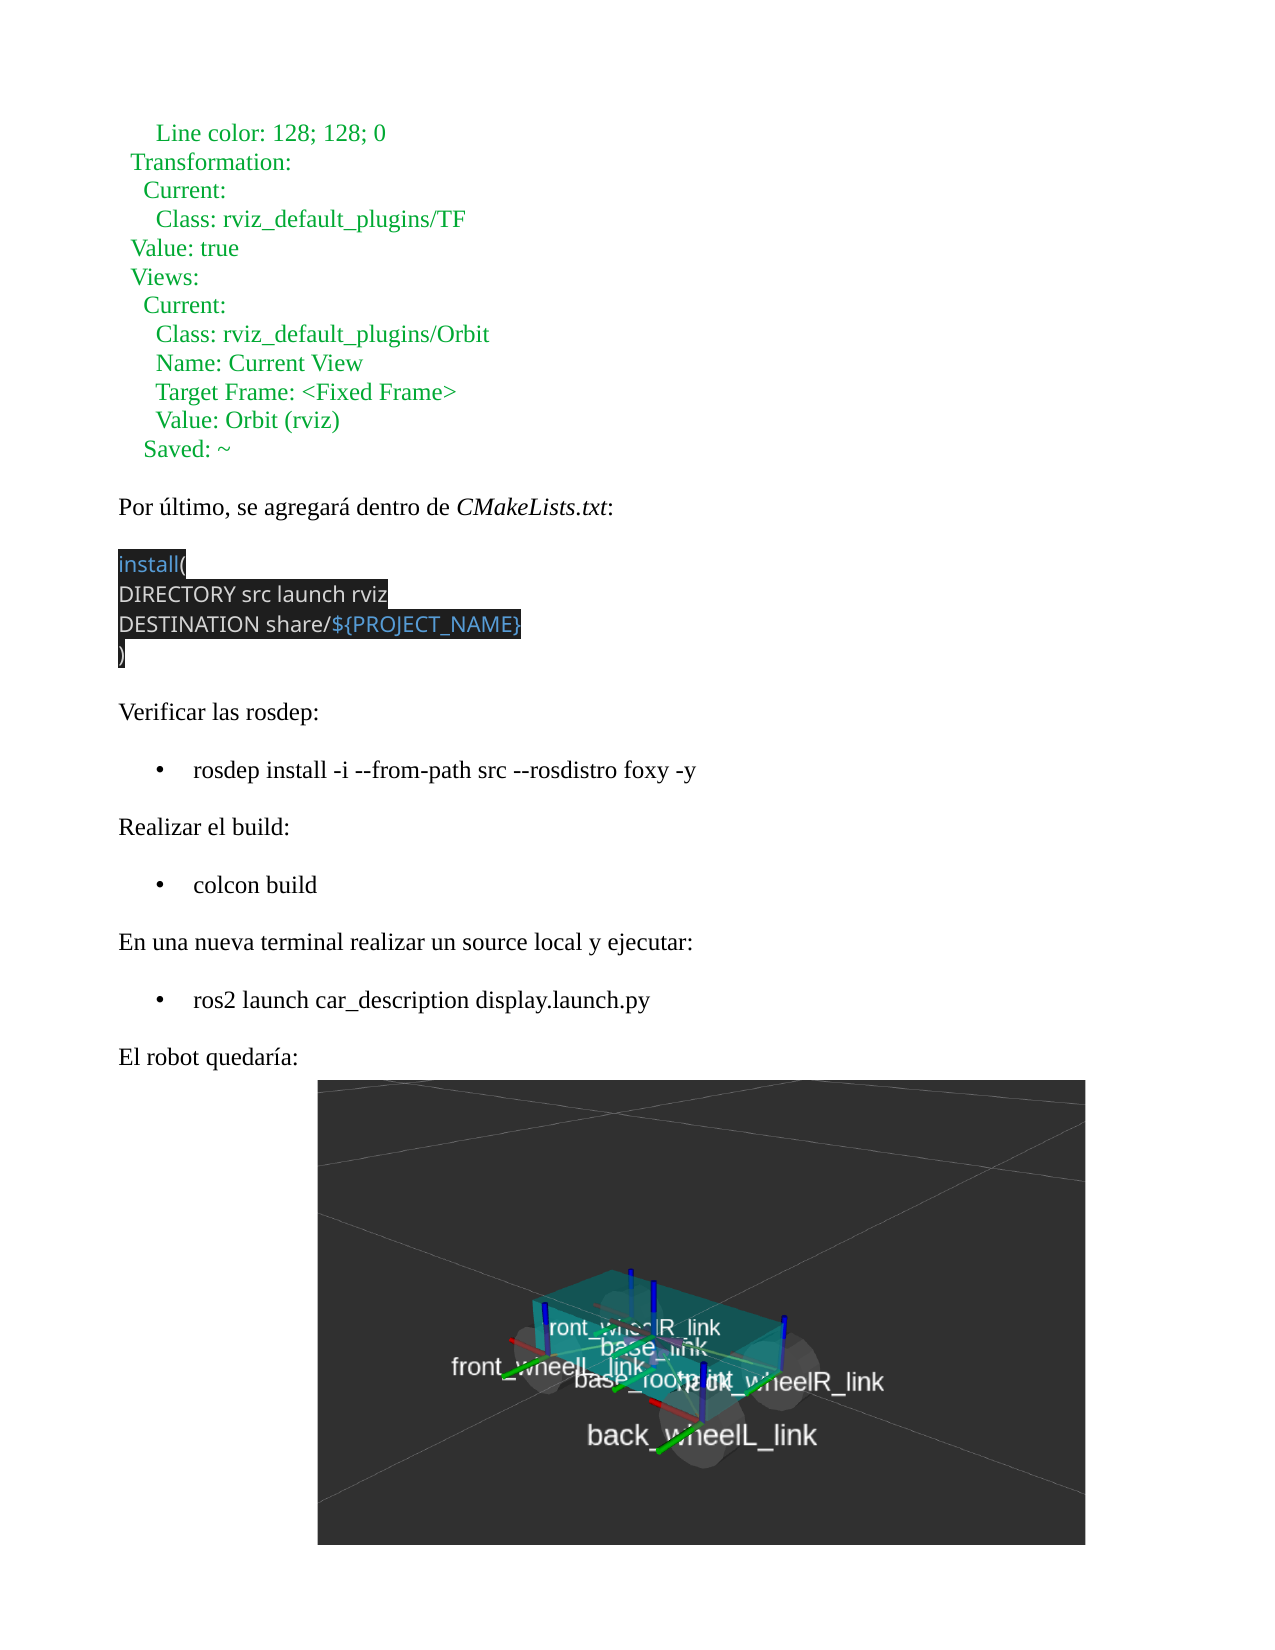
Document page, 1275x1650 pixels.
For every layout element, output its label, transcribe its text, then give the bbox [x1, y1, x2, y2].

picture [317, 1080, 1086, 1545]
text DIRECTORY src launch rviz [118, 579, 1157, 609]
text install( [118, 549, 1157, 579]
list ros2 launch car_description display.launch.py [156, 985, 1157, 1013]
text Line color: 128; 128; 0 [118, 118, 1157, 147]
text ) [118, 639, 1157, 668]
text Class: rviz_default_plugins/Orbit [118, 319, 1157, 348]
text Por último, se agregará dentro de CMakeLists.txt: [118, 492, 1157, 521]
text El robot quedaría: [118, 1042, 1157, 1071]
text Views: [118, 262, 1157, 291]
text En una nueva terminal realizar un source local y ejecutar: [118, 927, 1157, 956]
text Transformation: [118, 147, 1157, 176]
list rosdep install -i --from-path src --rosdistro foxy -y [156, 755, 1157, 783]
text Name: Current View [118, 348, 1157, 377]
text Realizar el build: [118, 812, 1157, 841]
text Class: rviz_default_plugins/TF [118, 204, 1157, 233]
text Verificar las rosdep: [118, 697, 1157, 726]
text Saved: ~ [118, 434, 1157, 463]
text Value: Orbit (rviz) [118, 406, 1157, 434]
text Target Frame: <Fixed Frame> [118, 377, 1157, 406]
text Current: [118, 291, 1157, 319]
list colcon build [156, 870, 1157, 898]
text Value: true [118, 233, 1157, 262]
text Current: [118, 176, 1157, 204]
text DESTINATION share/${PROJECT_NAME} [118, 609, 1157, 639]
